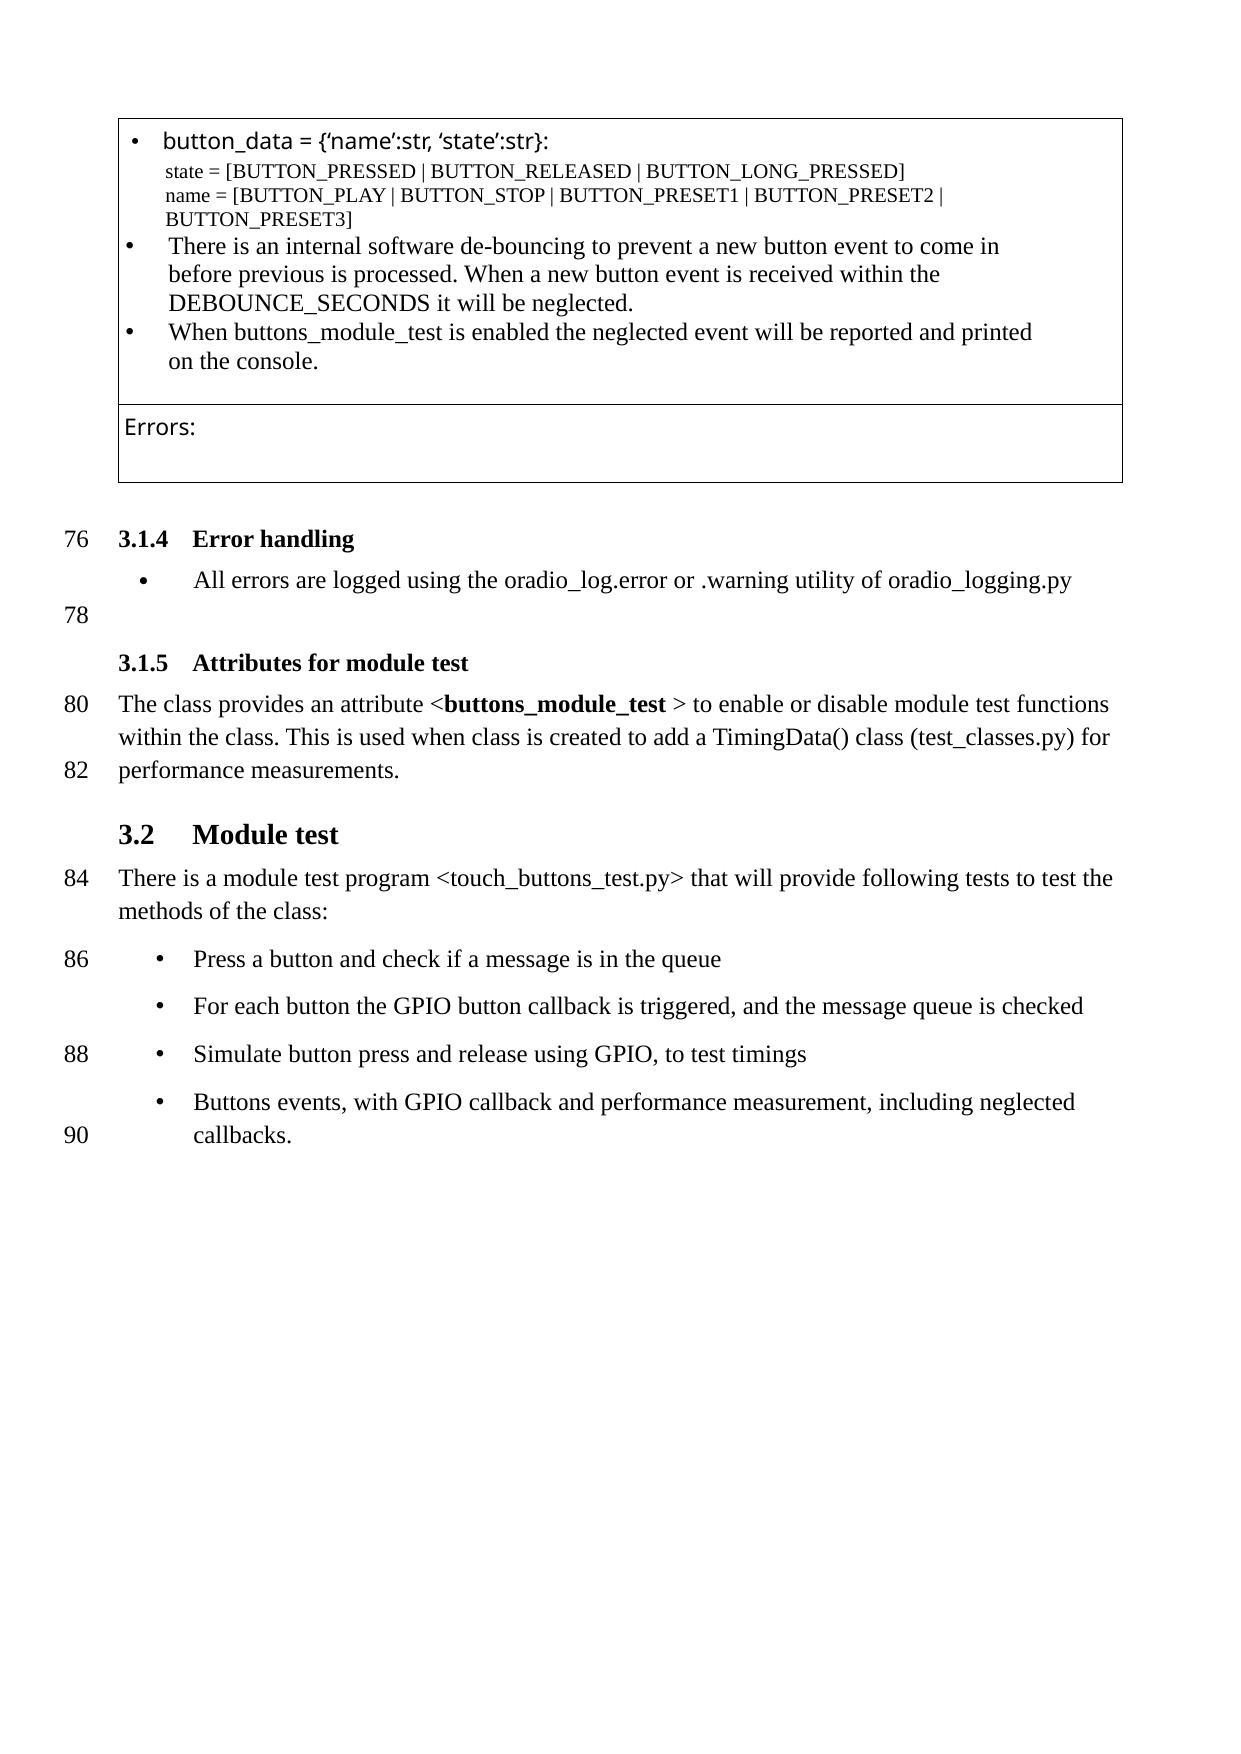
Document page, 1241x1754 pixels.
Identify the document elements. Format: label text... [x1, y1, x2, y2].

list For each button the GPIO button callback is triggered, and the message queue is checked [156, 991, 1122, 1020]
list Buttons events, with GPIO callback and performance measurement, including neglected callbacks. [156, 1087, 1122, 1148]
table_cell Description: This callback is used by the GPIO event callback to inform about button events button_data = {‘name’:str, ‘state’:str}: state = [BUTTON_PRESSED | BUTTON_RELEASED | BUTTON_LONG_PRESSED] name = [BUTTON_PLAY | BUTTON_STOP | BUTTON_PRESET1 | BUTTON_PRESET2 |BUTTON_PRESET3] There is an internal software de-bouncing to prevent a new button event to come in before previous is processed. When a new button event is received within the DEBOUNCE_SECONDS it will be neglected. When buttons_module_test is enabled the neglected event will be reported and printed on the console. [119, 119, 1122, 404]
text There is a module test program <touch_buttons_test.py> that will provide following tests to test the methods of the class: [118, 863, 1122, 925]
subtitle Error handling [118, 524, 1122, 553]
subtitle Attributes for module test [118, 648, 1122, 676]
list Simulate button press and release using GPIO, to test timings [156, 1039, 1122, 1068]
text The class provides an attribute <buttons_module_test > to enable or disable module test functions within the class. This is used when class is created to add a TimingData() class (test_classes.py) for performance measurements. [118, 689, 1122, 784]
table_cell Errors: [119, 405, 1122, 482]
list All errors are logged using the oradio_log.error or .warning utility of oradio_logging.py [140, 565, 1122, 594]
list Press a button and check if a message is in the queue [156, 944, 1122, 973]
subtitle Module test [118, 817, 1122, 851]
